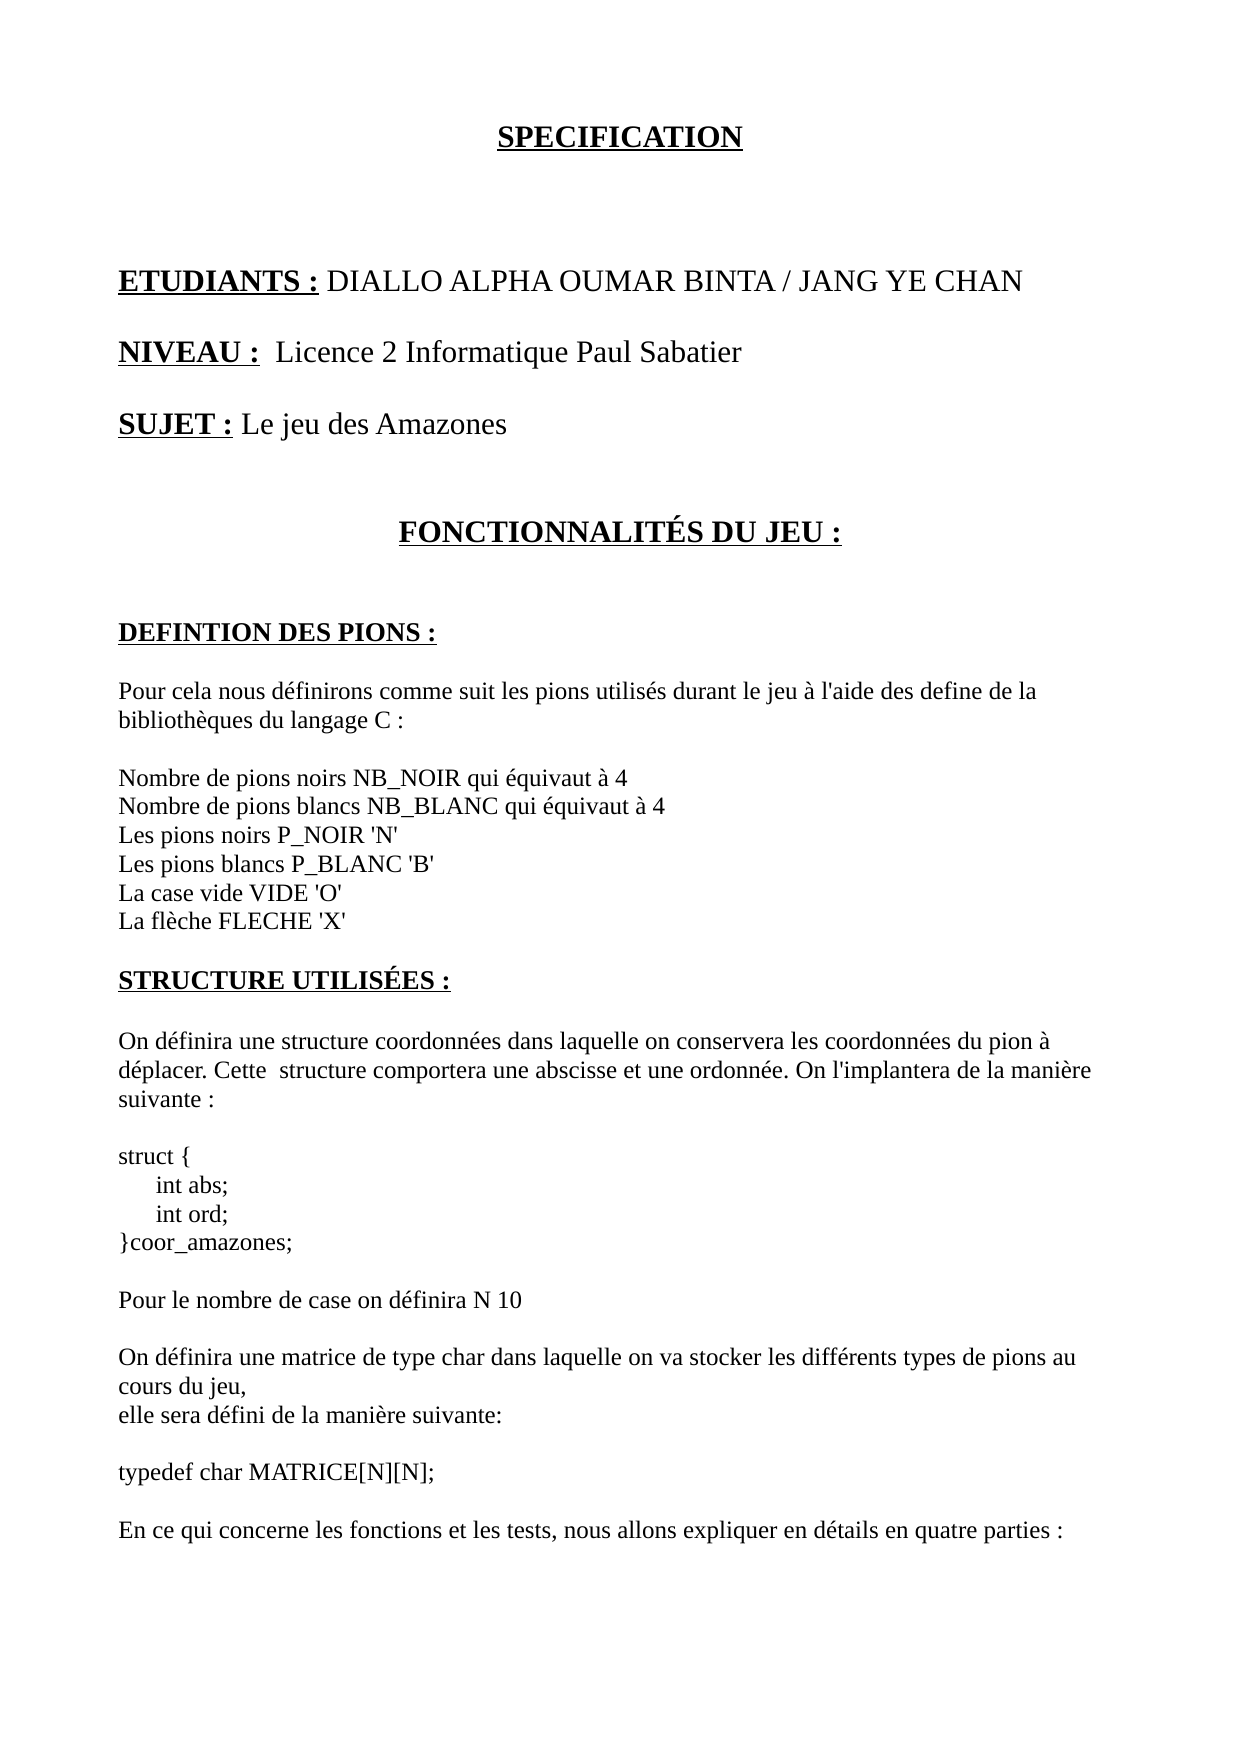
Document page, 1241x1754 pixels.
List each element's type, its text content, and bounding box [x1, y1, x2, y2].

text On définira une structure coordonnées dans laquelle on conservera les coordonnées du pion à déplacer. Cette structure comportera une abscisse et une ordonnée. On l'implantera de la manière suivante : struct { int abs; int ord; }coor_amazones; Pour le nombre de case on définira N 10 On définira une matrice de type char dans laquelle on va stocker les différents types de pions au cours du jeu, elle sera défini de la manière suivante: typedef char MATRICE[N][N]; En ce qui concerne les fonctions et les tests, nous allons expliquer en détails en quatre parties : [118, 1026, 1122, 1544]
text SPECIFICATION [118, 118, 1122, 154]
text ETUDIANTS : DIALLO ALPHA OUMAR BINTA / JANG YE CHAN [118, 262, 1122, 298]
text DEFINTION DES PIONS : [118, 616, 1122, 648]
text FONCTIONNALITÉS DU JEU : [118, 513, 1122, 549]
text NIVEAU : Licence 2 Informatique Paul Sabatier [118, 334, 1122, 370]
text STRUCTURE UTILISÉES : [118, 964, 1122, 995]
text SUJET : Le jeu des Amazones [118, 406, 1122, 442]
text Pour cela nous définirons comme suit les pions utilisés durant le jeu à l'aide des define de la bibliothèques du langage C : Nombre de pions noirs NB_NOIR qui équivaut à 4 Nombre de pions blancs NB_BLANC qui équivaut à 4 Les pions noirs P_NOIR 'N' Les pions blancs P_BLANC 'B' La case vide VIDE 'O' La flèche FLECHE 'X' [118, 676, 1122, 964]
